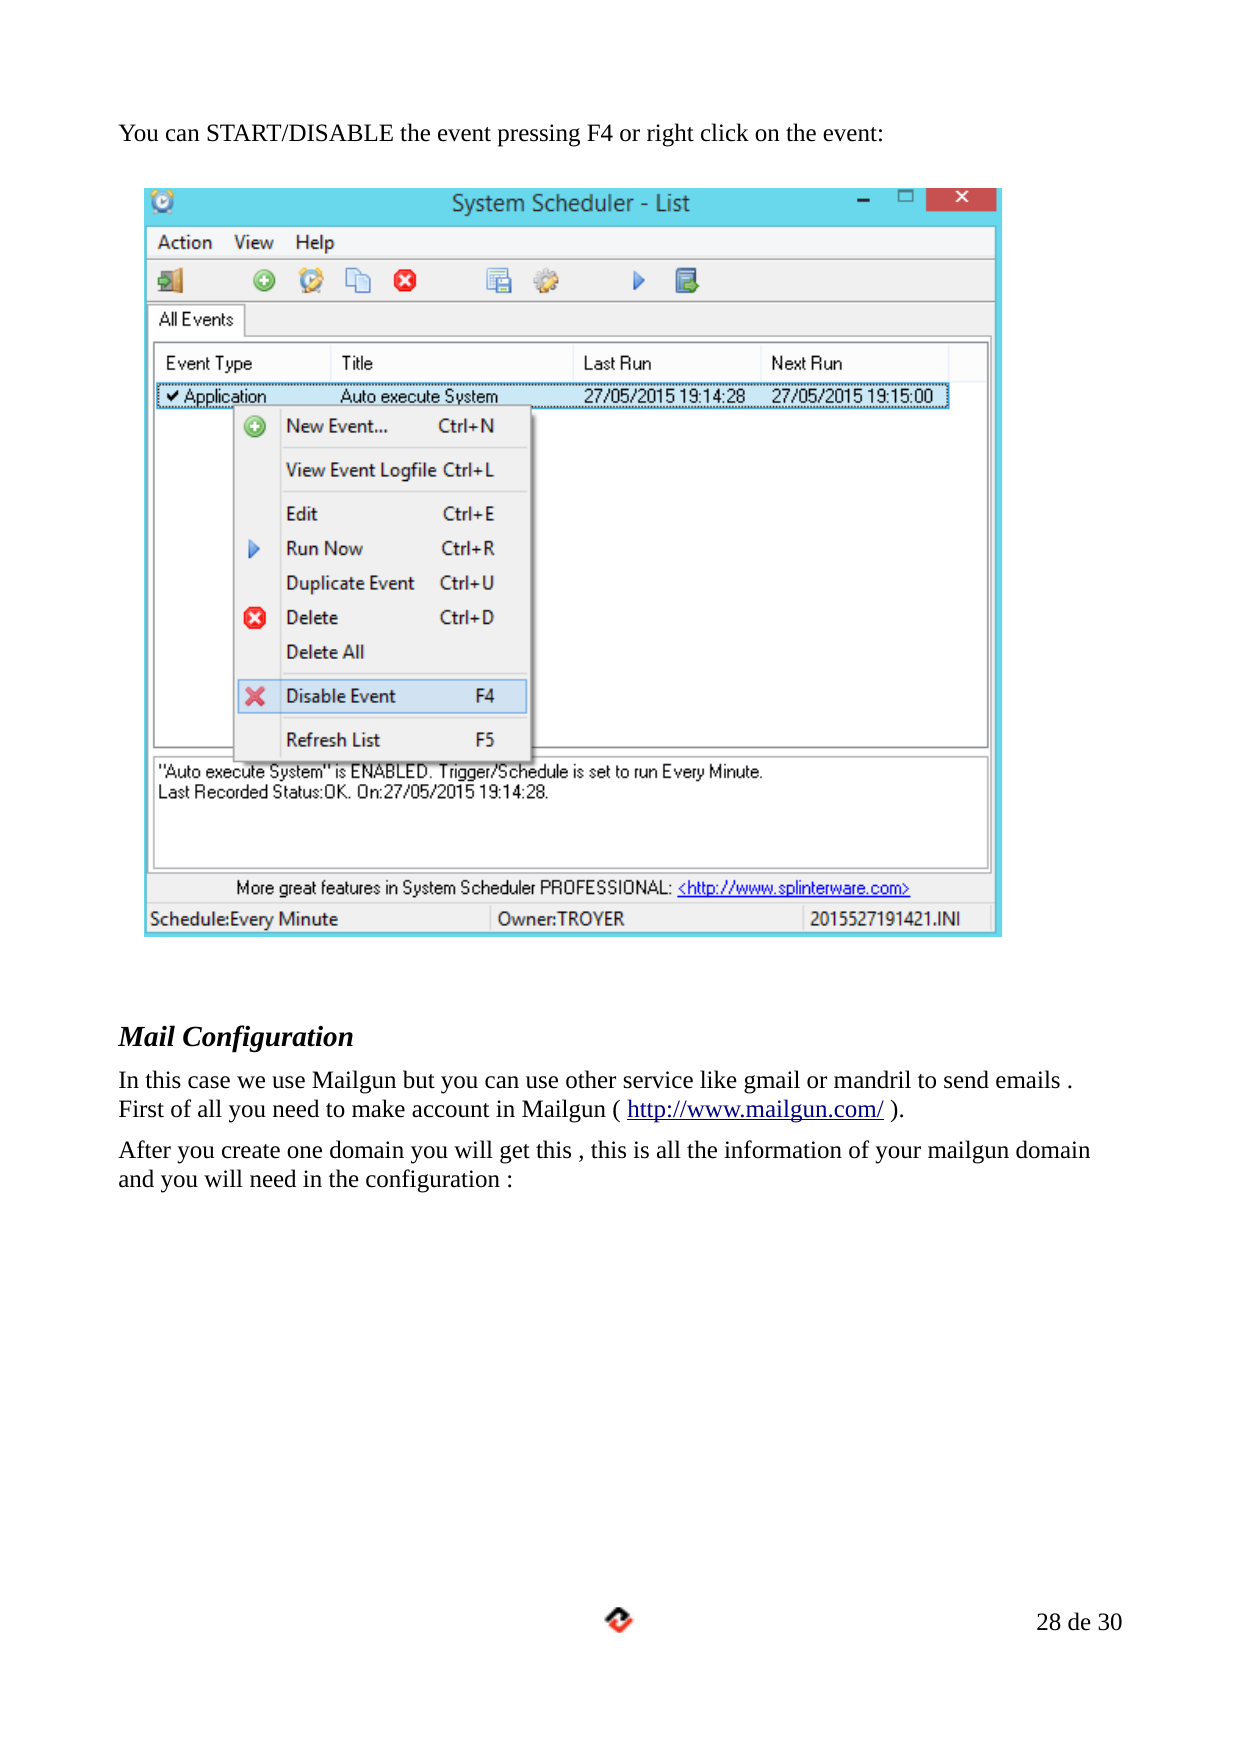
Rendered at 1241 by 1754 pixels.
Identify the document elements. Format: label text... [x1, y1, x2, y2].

text After you create one domain you will get this , this is all the information of your mailgun domain and you will need in the configuration : [118, 1135, 1122, 1193]
text Mail Configuration [118, 1019, 1122, 1053]
text You can START/DISABLE the event pressing F4 or right click on the event: [118, 118, 1122, 147]
text In this case we use Mailgun but you can use other service like gmail or mandril to send emails . First of all you need to make account in Mailgun ( http://www.mailgun.com/ ). [118, 1065, 1122, 1123]
